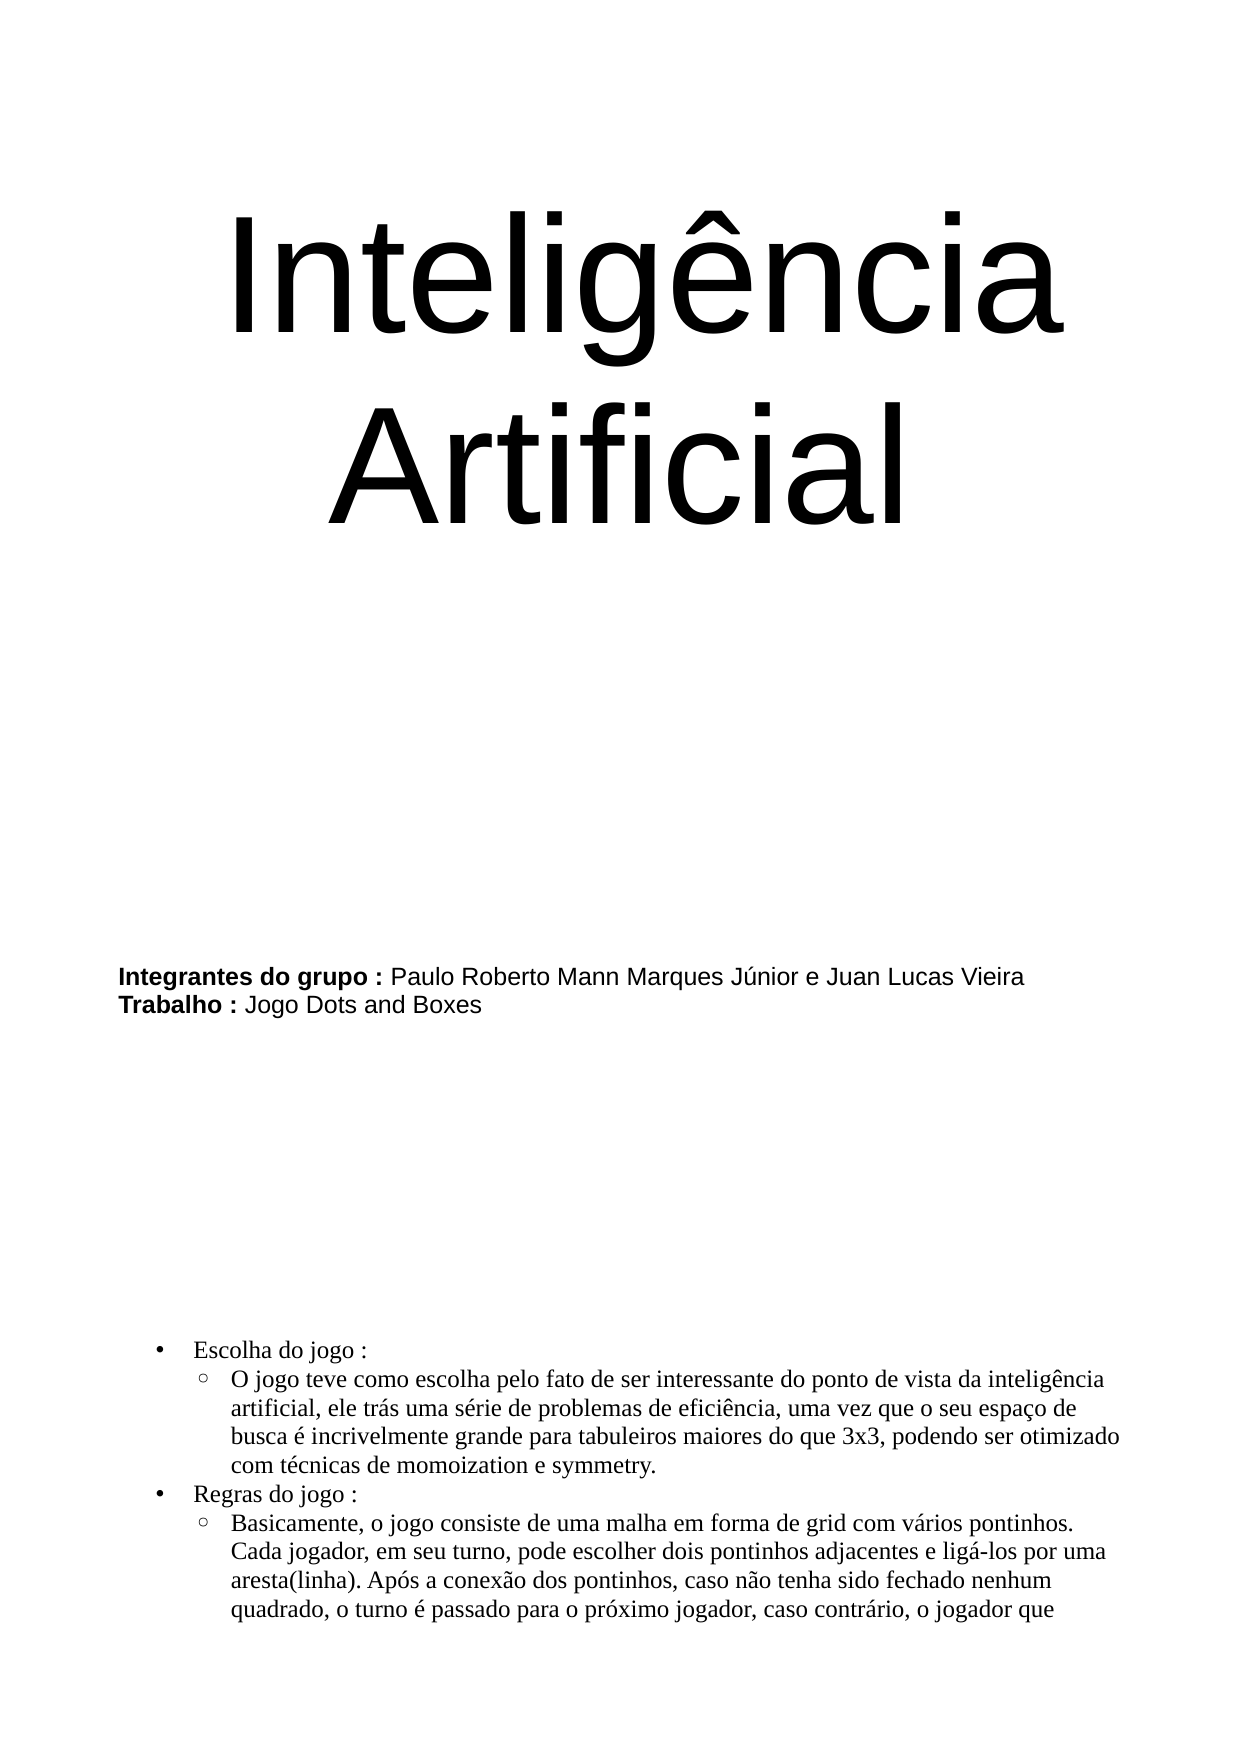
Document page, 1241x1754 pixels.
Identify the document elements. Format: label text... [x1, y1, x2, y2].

text Inteligência Artificial [118, 176, 1122, 559]
list Escolha do jogo : [156, 1335, 1122, 1364]
text Integrantes do grupo : Paulo Roberto Mann Marques Júnior e Juan Lucas Vieira [118, 961, 1122, 990]
list Basicamente, o jogo consiste de uma malha em forma de grid com vários pontinhos. Cada jogador, em seu turno, pode escolher dois pontinhos adjacentes e ligá-los por uma aresta(linha). Após a conexão dos pontinhos, caso não tenha sido fechado nenhum quadrado, o turno é passado para o próximo jogador, caso contrário, o jogador que [193, 1508, 1122, 1623]
list O jogo teve como escolha pelo fato de ser interessante do ponto de vista da inteligência artificial, ele trás uma série de problemas de eficiência, uma vez que o seu espaço de busca é incrivelmente grande para tabuleiros maiores do que 3x3, podendo ser otimizado com técnicas de momoization e symmetry. [193, 1364, 1122, 1479]
text Trabalho : Jogo Dots and Boxes [118, 990, 1122, 1019]
list Regras do jogo : [156, 1479, 1122, 1508]
